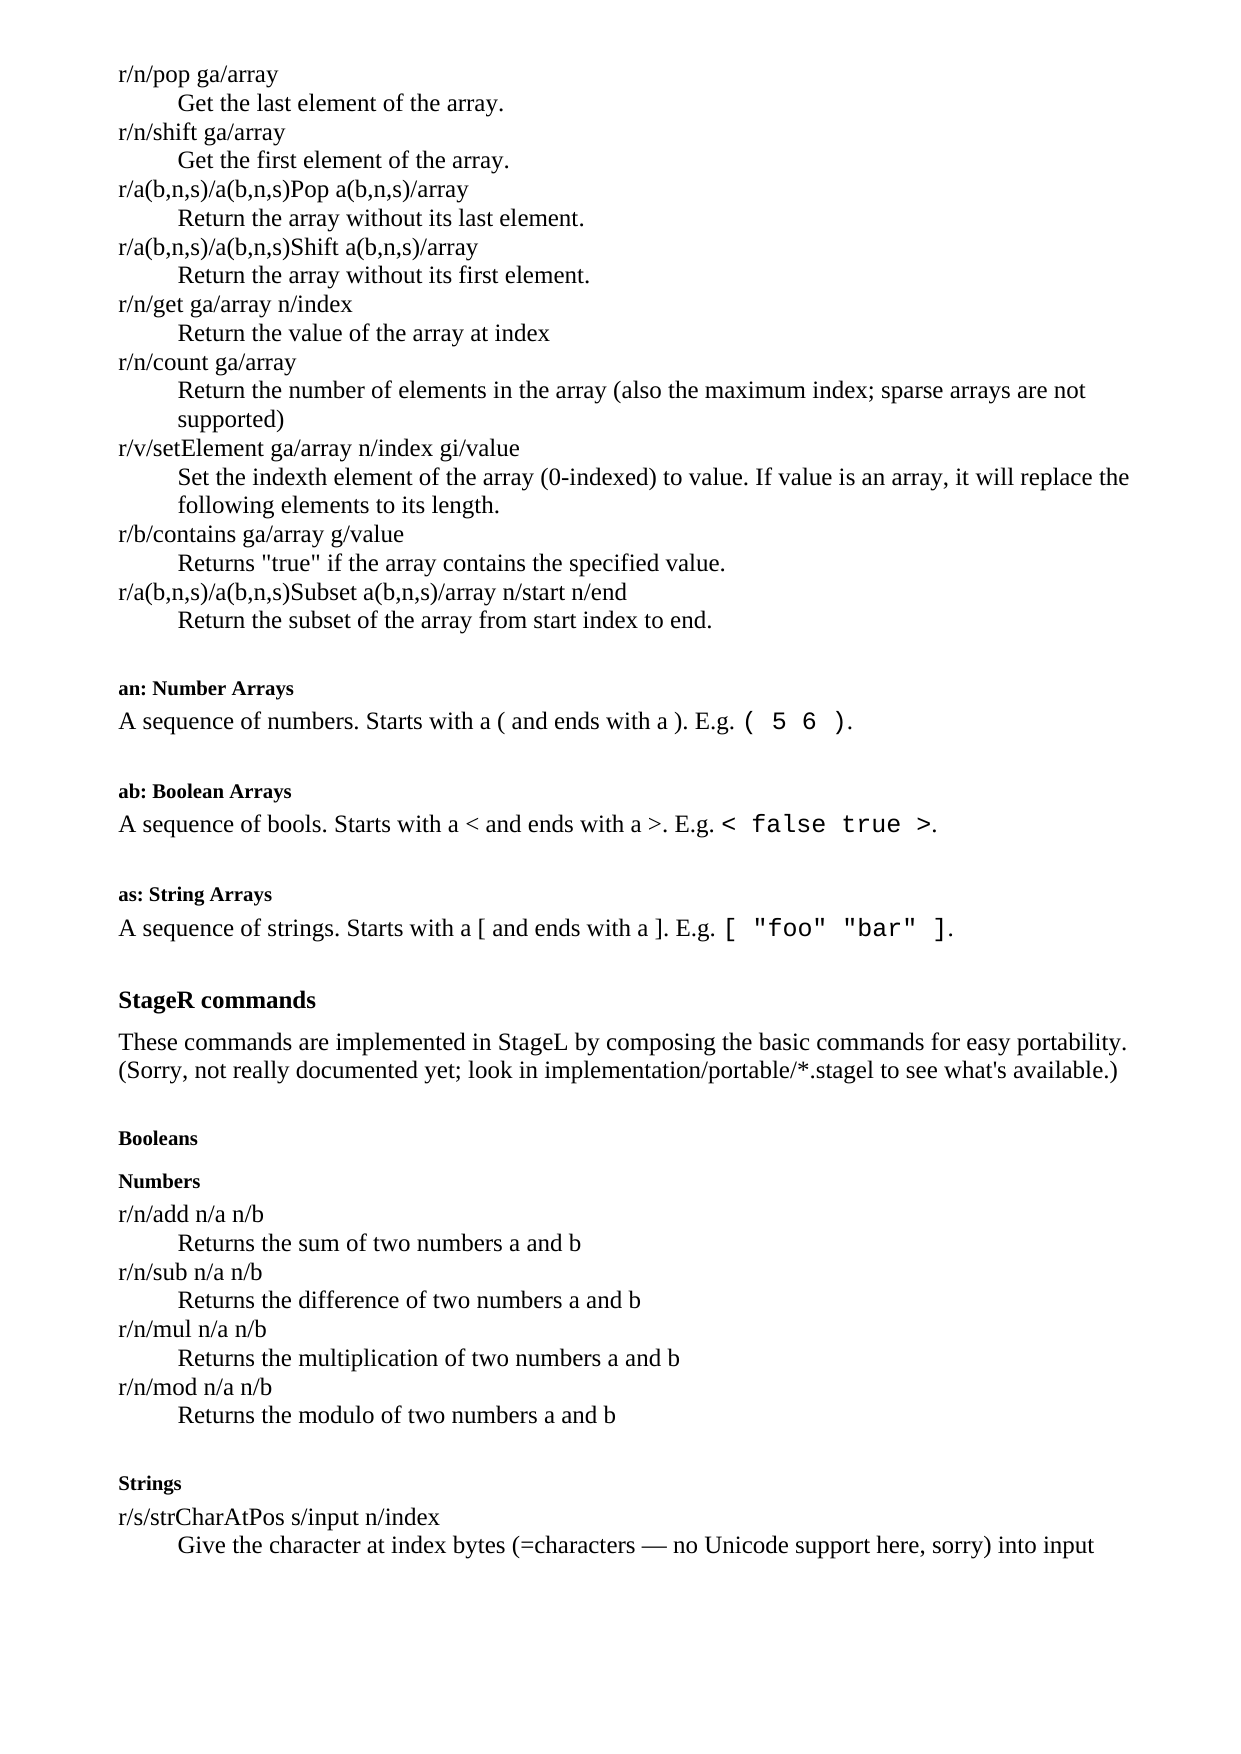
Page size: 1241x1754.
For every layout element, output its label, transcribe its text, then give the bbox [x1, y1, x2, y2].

list Return the subset of the array from start index to end. [177, 605, 1181, 634]
subtitle Booleans [118, 1126, 1181, 1150]
subtitle r/a(b,n,s)/a(b,n,s)Shift a(b,n,s)/array [118, 232, 1181, 260]
subtitle as: String Arrays [118, 882, 1181, 906]
list Returns "true" if the array contains the specified value. [177, 548, 1181, 577]
list Returns the difference of two numbers a and b [177, 1286, 1181, 1314]
list Returns the modulo of two numbers a and b [177, 1401, 1181, 1429]
subtitle Numbers [118, 1169, 1181, 1193]
subtitle an: Number Arrays [118, 676, 1181, 700]
subtitle r/n/mod n/a n/b [118, 1372, 1181, 1401]
subtitle Strings [118, 1471, 1181, 1495]
text A sequence of bools. Starts with a < and ends with a >. E.g. < false true >. [118, 809, 1181, 840]
list Get the first element of the array. [177, 145, 1181, 174]
list Returns the sum of two numbers a and b [177, 1228, 1181, 1257]
subtitle r/n/count ga/array [118, 347, 1181, 375]
subtitle r/n/mul n/a n/b [118, 1314, 1181, 1343]
subtitle r/v/setElement ga/array n/index gi/value [118, 433, 1181, 462]
text A sequence of strings. Starts with a [ and ends with a ]. E.g. [ "foo" "bar" ]. [118, 913, 1181, 943]
subtitle r/a(b,n,s)/a(b,n,s)Pop a(b,n,s)/array [118, 174, 1181, 203]
subtitle r/n/pop ga/array [118, 59, 1181, 88]
list Return the number of elements in the array (also the maximum index; sparse arrays are not supported) [177, 375, 1181, 433]
list Return the value of the array at index [177, 318, 1181, 347]
list Return the array without its first element. [177, 260, 1181, 289]
subtitle r/n/add n/a n/b [118, 1199, 1181, 1228]
text These commands are implemented in StageL by composing the basic commands for easy portability. (Sorry, not really documented yet; look in implementation/portable/*.stagel to see what's available.) [118, 1027, 1181, 1084]
subtitle r/b/contains ga/array g/value [118, 519, 1181, 548]
subtitle r/a(b,n,s)/a(b,n,s)Subset a(b,n,s)/array n/start n/end [118, 577, 1181, 605]
text A sequence of numbers. Starts with a ( and ends with a ). E.g. ( 5 6 ). [118, 706, 1181, 737]
list Set the indexth element of the array (0-indexed) to value. If value is an array, it will replace the following elements to its length. [177, 462, 1181, 519]
subtitle r/n/sub n/a n/b [118, 1257, 1181, 1286]
list Give the character at index bytes (=characters — no Unicode support here, sorry) into input [177, 1530, 1181, 1559]
list Get the last element of the array. [177, 88, 1181, 117]
subtitle ab: Boolean Arrays [118, 779, 1181, 803]
subtitle StageR commands [118, 985, 1181, 1014]
subtitle r/n/get ga/array n/index [118, 289, 1181, 318]
list Return the array without its last element. [177, 203, 1181, 232]
list Returns the multiplication of two numbers a and b [177, 1343, 1181, 1372]
subtitle r/n/shift ga/array [118, 117, 1181, 145]
subtitle r/s/strCharAtPos s/input n/index [118, 1502, 1181, 1530]
